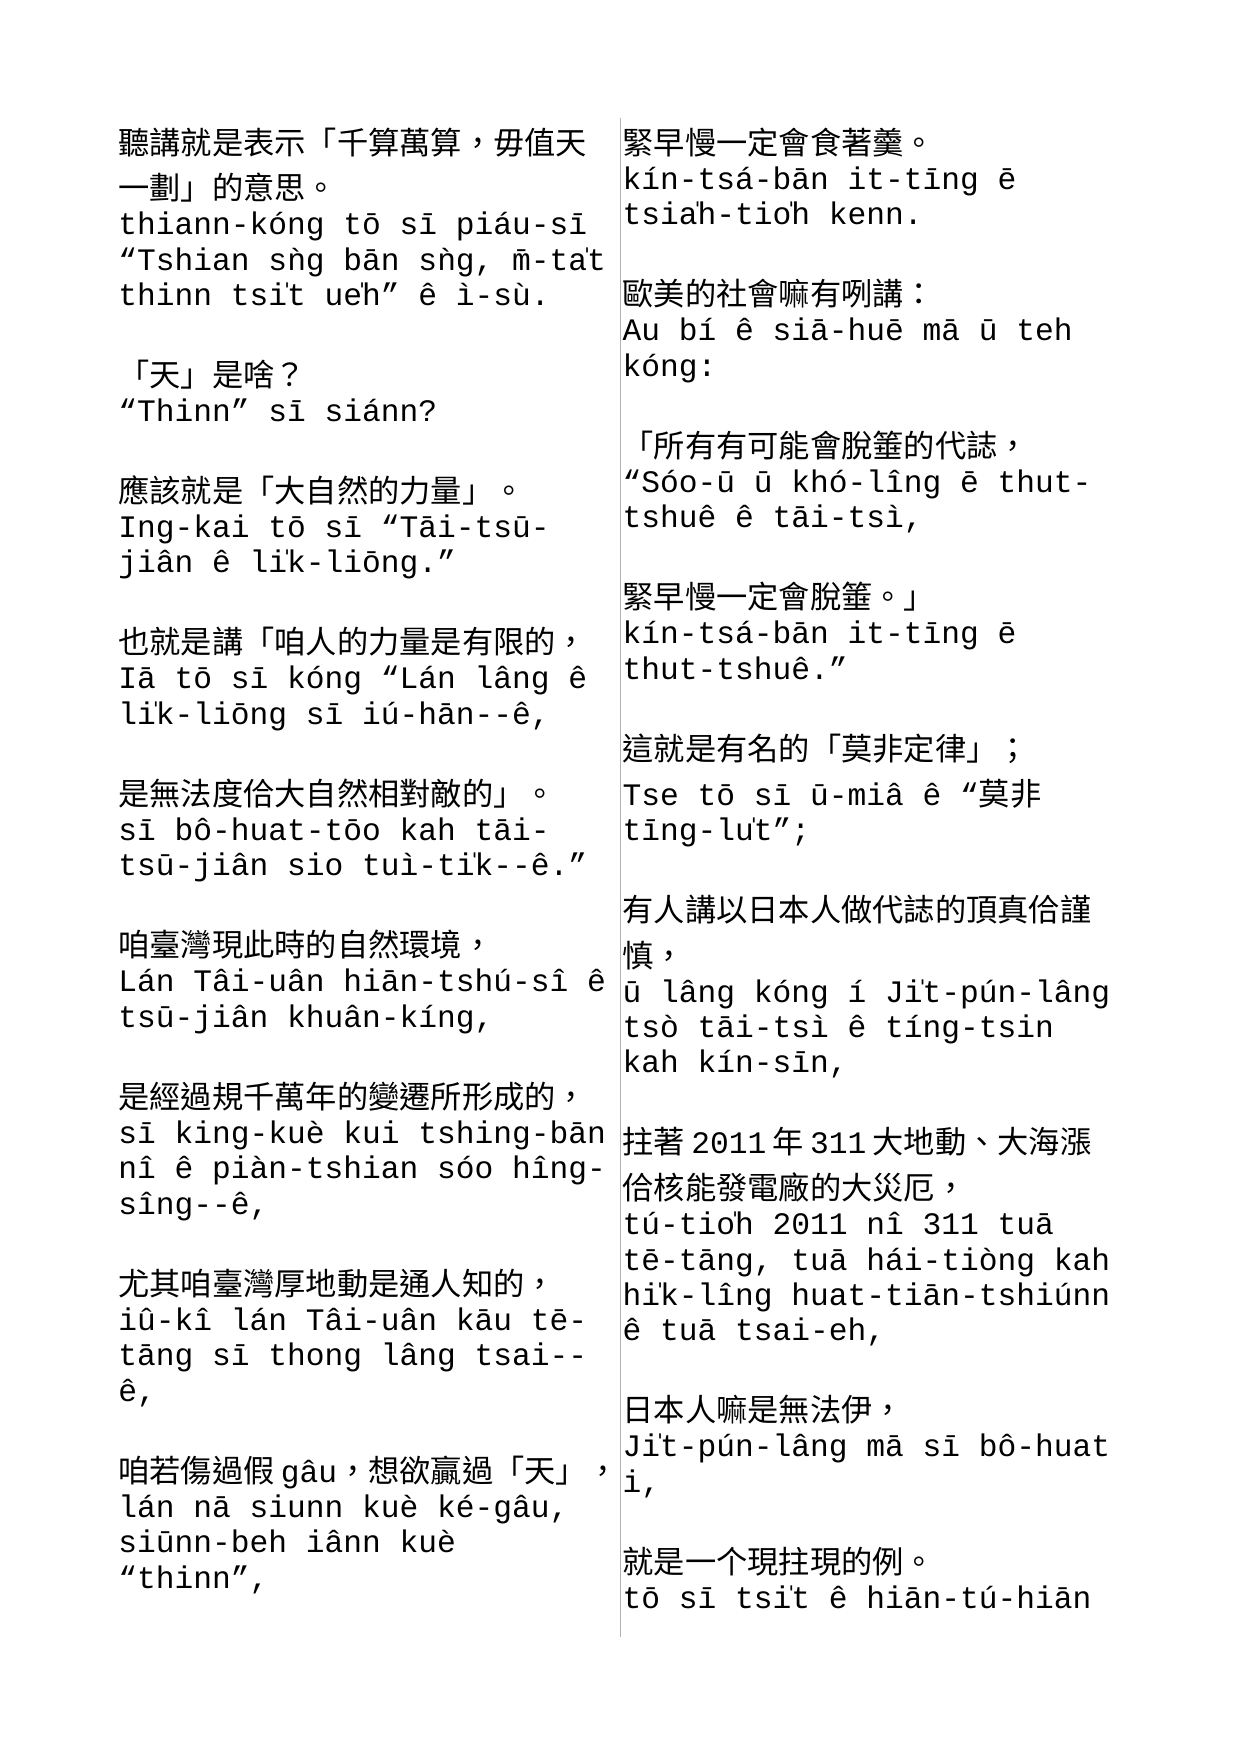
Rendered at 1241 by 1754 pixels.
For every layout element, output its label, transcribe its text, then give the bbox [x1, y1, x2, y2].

text tú-tio̍h 2011 nî 311 tuā tē-tāng, tuā hái-tiòng kah hi̍k-lîng huat-tiān-tshiúnn ê tuā tsai-eh, [622, 1208, 1122, 1350]
text tō sī tsi̍t ê hiān-tú-hiān [622, 1582, 1122, 1618]
text Lán Tâi-uân hiān-tshú-sî ê tsū-jiân khuân-kíng, [118, 966, 618, 1037]
text Tse tō sī ū-miâ ê “莫非 tīng-lu̍t”; [622, 769, 1122, 850]
text 是經過規千萬年的變遷所形成的， [118, 1072, 618, 1117]
text iû-kî lán Tâi-uân kāu tē-tāng sī thong lâng tsai--ê, [118, 1304, 618, 1410]
text 拄著2011年311大地動、大海漲佮核能發電廠的大災厄， [622, 1118, 1122, 1208]
text kín-tsá-bān it-tīng ē thut-tshuê.” [622, 618, 1122, 688]
text 「天」是啥？ [118, 350, 618, 395]
text sī king-kuè kui tshing-bān nî ê piàn-tshian sóo hîng-sîng--ê, [118, 1117, 618, 1223]
text siūnn-beh iânn kuè “thinn”, [118, 1527, 618, 1598]
text 尤其咱臺灣厚地動是通人知的， [118, 1259, 618, 1304]
text 也就是講「咱人的力量是有限的， [118, 618, 618, 663]
text Au bí ê siā-huē mā ū teh kóng: [622, 315, 1122, 386]
text 歐美的社會嘛有咧講： [622, 269, 1122, 315]
text thiann-kóng tō sī piáu-sī “Tshian sǹg bān sǹg, m̄-ta̍t thinn tsi̍t ue̍h” ê ì-sù. [118, 208, 618, 315]
text ū lâng kóng í Ji̍t-pún-lâng tsò tāi-tsì ê tíng-tsin kah kín-sīn, [622, 976, 1122, 1082]
text 咱臺灣現此時的自然環境， [118, 921, 618, 966]
text 緊早慢一定會脫箠。」 [622, 572, 1122, 618]
text 緊早慢一定會食著羹。 [622, 118, 1122, 163]
text “Thinn” sī siánn? [118, 395, 618, 431]
text Ing-kai tō sī “Tāi-tsū-jiân ê li̍k-liōng.” [118, 511, 618, 582]
text 就是一个現拄現的例。 [622, 1537, 1122, 1582]
text Iā tō sī kóng “Lán lâng ê li̍k-liōng sī iú-hān--ê, [118, 663, 618, 734]
text 聽講就是表示「千算萬算，毋值天一劃」的意思。 [118, 118, 618, 208]
text lán nā siunn kuè ké-gâu, [118, 1491, 618, 1527]
text 這就是有名的「莫非定律」； [622, 724, 1122, 769]
text 應該就是「大自然的力量」。 [118, 466, 618, 511]
text 是無法度佮大自然相對敵的」。 [118, 769, 618, 814]
text 「所有有可能會脫箠的代誌， [622, 421, 1122, 466]
text 咱若傷過假gâu，想欲贏過「天」， [118, 1446, 618, 1491]
text Ji̍t-pún-lâng mā sī bô-huat i, [622, 1431, 1122, 1502]
text 日本人嘛是無法伊， [622, 1386, 1122, 1431]
text “Sóo-ū ū khó-lîng ē thut-tshuê ê tāi-tsì, [622, 466, 1122, 537]
text kín-tsá-bān it-tīng ē tsia̍h-tio̍h kenn. [622, 163, 1122, 234]
text sī bô-huat-tōo kah tāi-tsū-jiân sio tuì-ti̍k--ê.” [118, 814, 618, 885]
text 有人講以日本人做代誌的頂真佮謹慎， [622, 886, 1122, 976]
